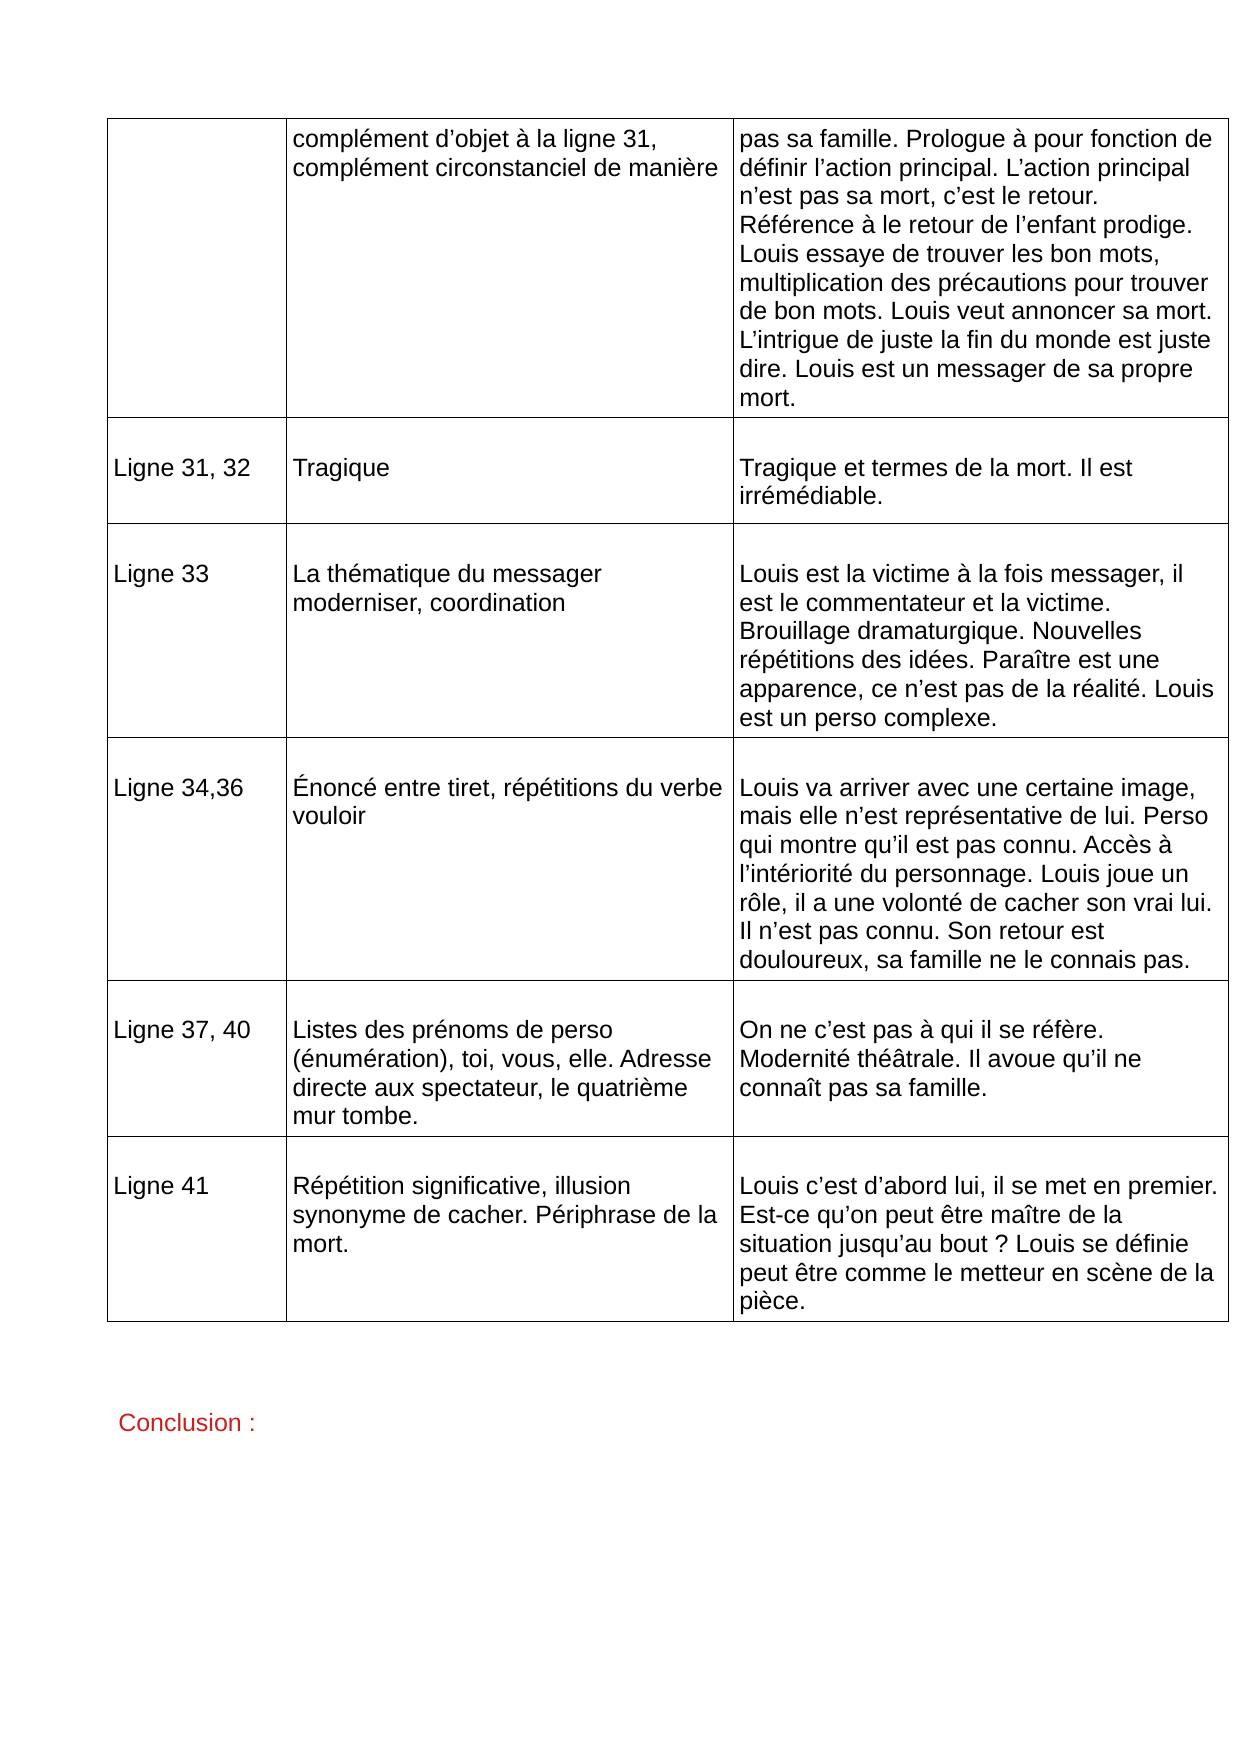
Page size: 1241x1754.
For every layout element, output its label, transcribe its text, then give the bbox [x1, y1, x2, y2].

table_cell Ligne 41 [108, 1137, 286, 1321]
table_cell Louis va arriver avec une certaine image, mais elle n’est représentative de lui. Perso qui montre qu’il est pas connu. Accès à l’intériorité du personnage. Louis joue un rôle, il a une volonté de cacher son vrai lui. Il n’est pas connu. Son retour est douloureux, sa famille ne le connais pas. [734, 738, 1228, 979]
table_cell Tragique [287, 418, 733, 523]
table_cell complément d’objet à la ligne 31, complément circonstanciel de manière [287, 119, 733, 417]
table_cell Ligne 33 [108, 524, 286, 737]
table_cell Énoncé entre tiret, répétitions du verbe vouloir [287, 738, 733, 979]
text Conclusion : [118, 1408, 1122, 1437]
table_cell Ligne 31, 32 [108, 418, 286, 523]
table_cell pas sa famille. Prologue à pour fonction de définir l’action principal. L’action principal n’est pas sa mort, c’est le retour. Référence à le retour de l’enfant prodige. Louis essaye de trouver les bon mots, multiplication des précautions pour trouver de bon mots. Louis veut annoncer sa mort. L’intrigue de juste la fin du monde est juste dire. Louis est un messager de sa propre mort. [734, 119, 1228, 417]
table_cell Répétition significative, illusion synonyme de cacher. Périphrase de la mort. [287, 1137, 733, 1321]
table_cell On ne c’est pas à qui il se réfère. Modernité théâtrale. Il avoue qu’il ne connaît pas sa famille. [734, 981, 1228, 1136]
table_cell Listes des prénoms de perso (énumération), toi, vous, elle. Adresse directe aux spectateur, le quatrième mur tombe. [287, 981, 733, 1136]
table_cell Ligne 37, 40 [108, 981, 286, 1136]
table_cell Tragique et termes de la mort. Il est irrémédiable. [734, 418, 1228, 523]
table_cell La thématique du messager moderniser, coordination [287, 524, 733, 737]
table_cell [108, 119, 286, 417]
table_cell Louis c’est d’abord lui, il se met en premier. Est-ce qu’on peut être maître de la situation jusqu’au bout ? Louis se définie peut être comme le metteur en scène de la pièce. [734, 1137, 1228, 1321]
table_cell Louis est la victime à la fois messager, il est le commentateur et la victime. Brouillage dramaturgique. Nouvelles répétitions des idées. Paraître est une apparence, ce n’est pas de la réalité. Louis est un perso complexe. [734, 524, 1228, 737]
table_cell Ligne 34,36 [108, 738, 286, 979]
